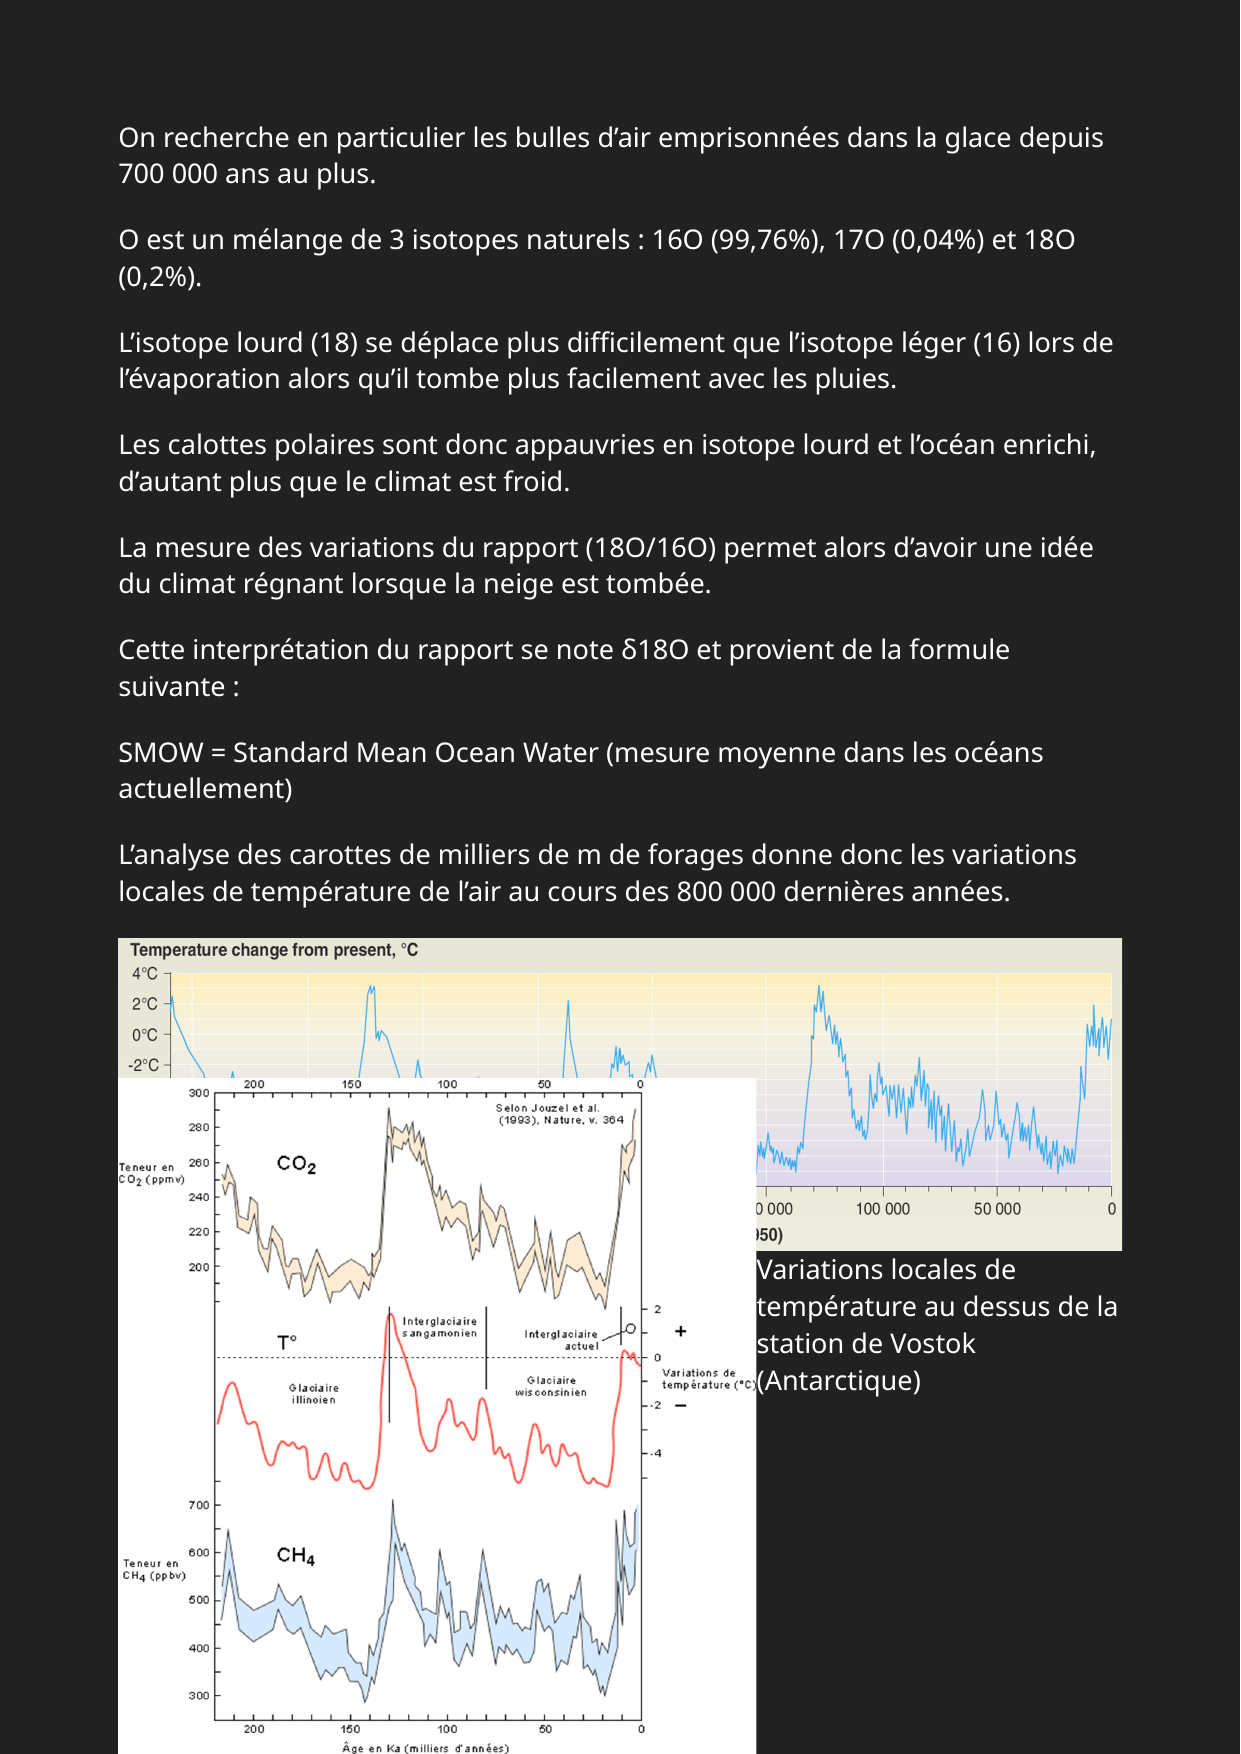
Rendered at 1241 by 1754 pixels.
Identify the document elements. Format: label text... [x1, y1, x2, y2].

text SMOW = Standard Mean Ocean Water (mesure moyenne dans les océans actuellement) [118, 733, 1122, 807]
picture [118, 938, 1123, 1754]
text La mesure des variations du rapport (18O/16O) permet alors d’avoir une idée du climat régnant lorsque la neige est tombée. [118, 528, 1122, 602]
text Variations locales de température au dessus de la station de Vostok (Antarctique) [757, 1251, 1122, 1398]
text L’analyse des carottes de milliers de m de forages donne donc les variations locales de température de l’air au cours des 800 000 dernières années. [118, 836, 1122, 909]
text Les calottes polaires sont donc appauvries en isotope lourd et l’océan enrichi, d’autant plus que le climat est froid. [118, 426, 1122, 499]
text Cette interprétation du rapport se note δ18O et provient de la formule suivante : [118, 631, 1122, 704]
text O est un mélange de 3 isotopes naturels : 16O (99,76%), 17O (0,04%) et 18O (0,2%). [118, 221, 1122, 294]
text On recherche en particulier les bulles d’air emprisonnées dans la glace depuis 700 000 ans au plus. [118, 118, 1122, 192]
text L’isotope lourd (18) se déplace plus difficilement que l’isotope léger (16) lors de l’évaporation alors qu’il tombe plus facilement avec les pluies. [118, 323, 1122, 397]
